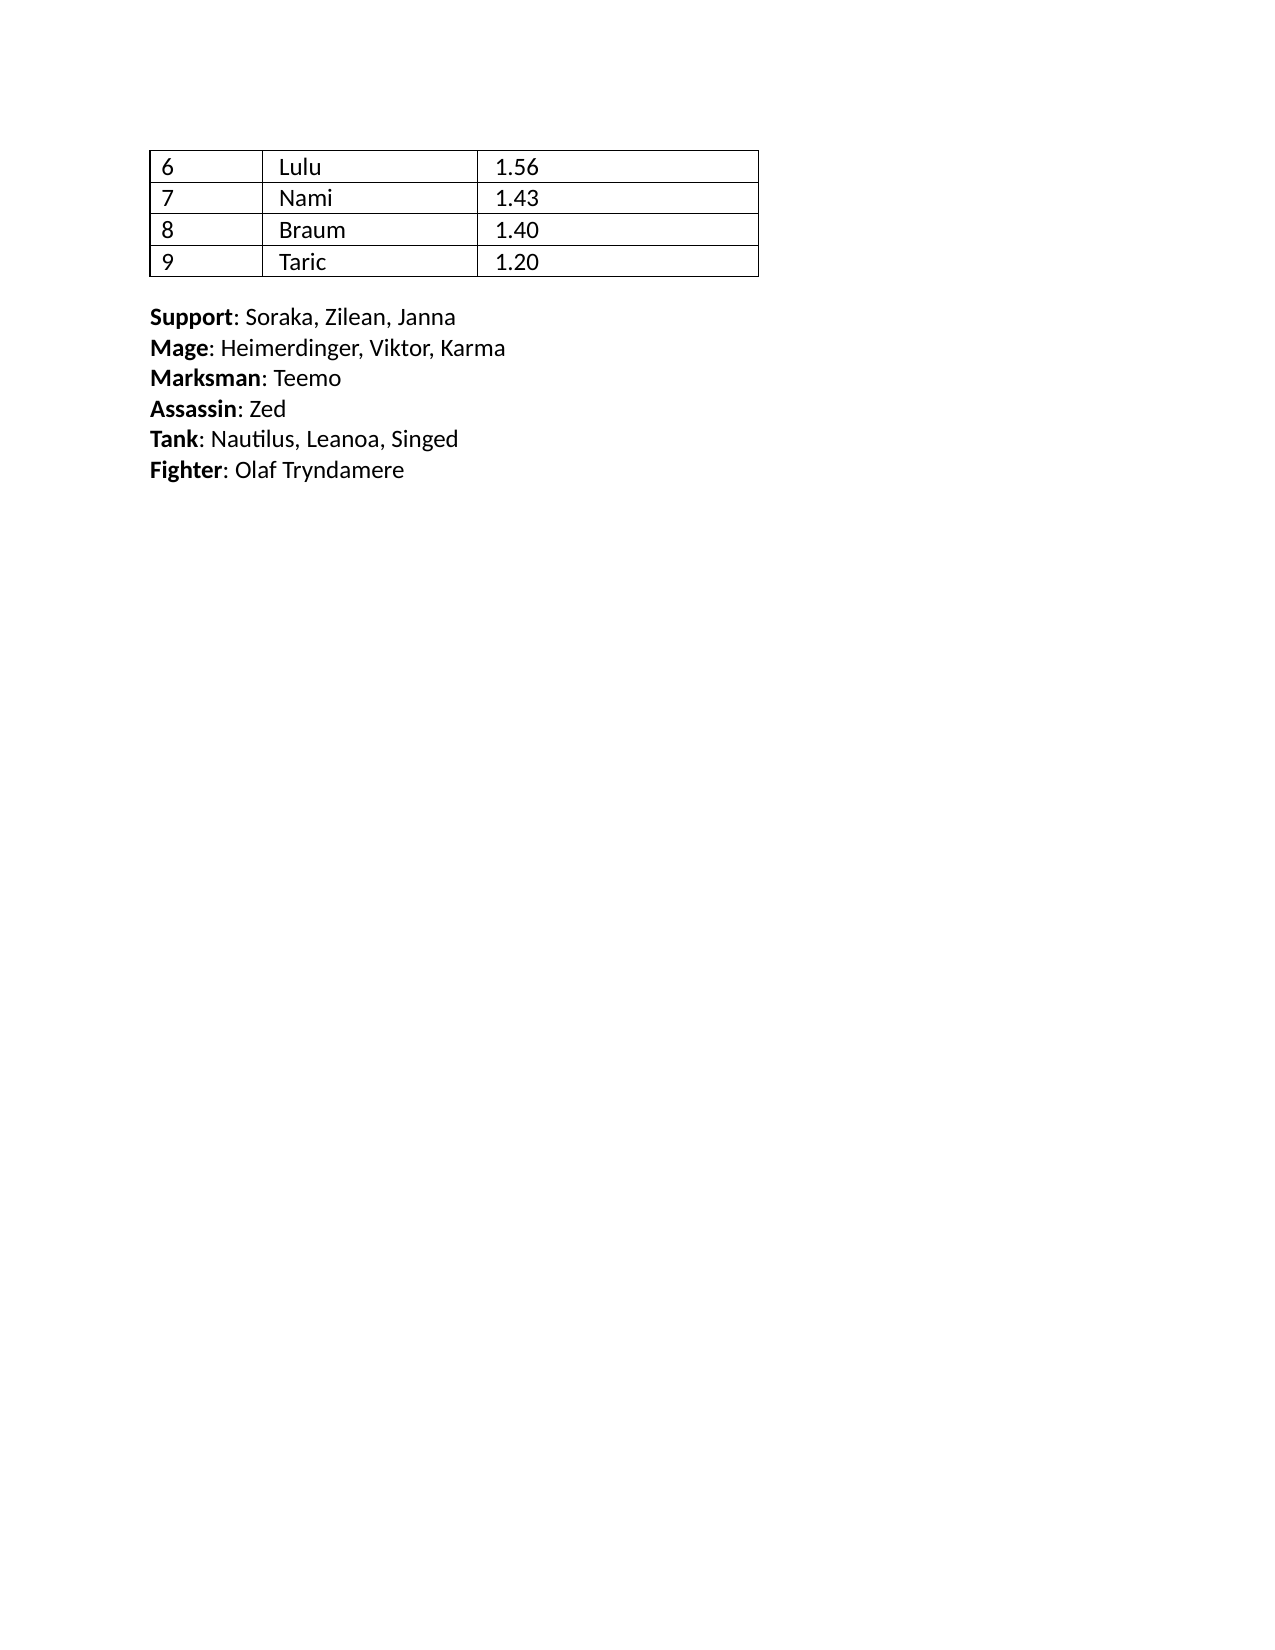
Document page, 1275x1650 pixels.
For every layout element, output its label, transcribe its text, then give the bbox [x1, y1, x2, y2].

table_cell 9 [151, 246, 262, 276]
text Tank: Nautilus, Leanoa, Singed [150, 423, 1125, 454]
text Marksman: Teemo [150, 362, 1125, 393]
table_cell 1.56 [478, 151, 758, 182]
table_cell 1.43 [478, 183, 758, 213]
table_cell 7 [151, 183, 262, 213]
table_cell 8 [151, 214, 262, 245]
text Mage: Heimerdinger, Viktor, Karma [150, 332, 1125, 362]
table_cell 1.20 [478, 246, 758, 276]
table_cell 6 [151, 151, 262, 182]
text Support: Soraka, Zilean, Janna [150, 301, 1125, 332]
table_cell 1.40 [478, 214, 758, 245]
table_cell Taric [263, 246, 477, 276]
text Assassin: Zed [150, 393, 1125, 423]
table_cell Lulu [263, 151, 477, 182]
table_cell Braum [263, 214, 477, 245]
text Fighter: Olaf Tryndamere [150, 454, 1125, 484]
table_cell Nami [263, 183, 477, 213]
